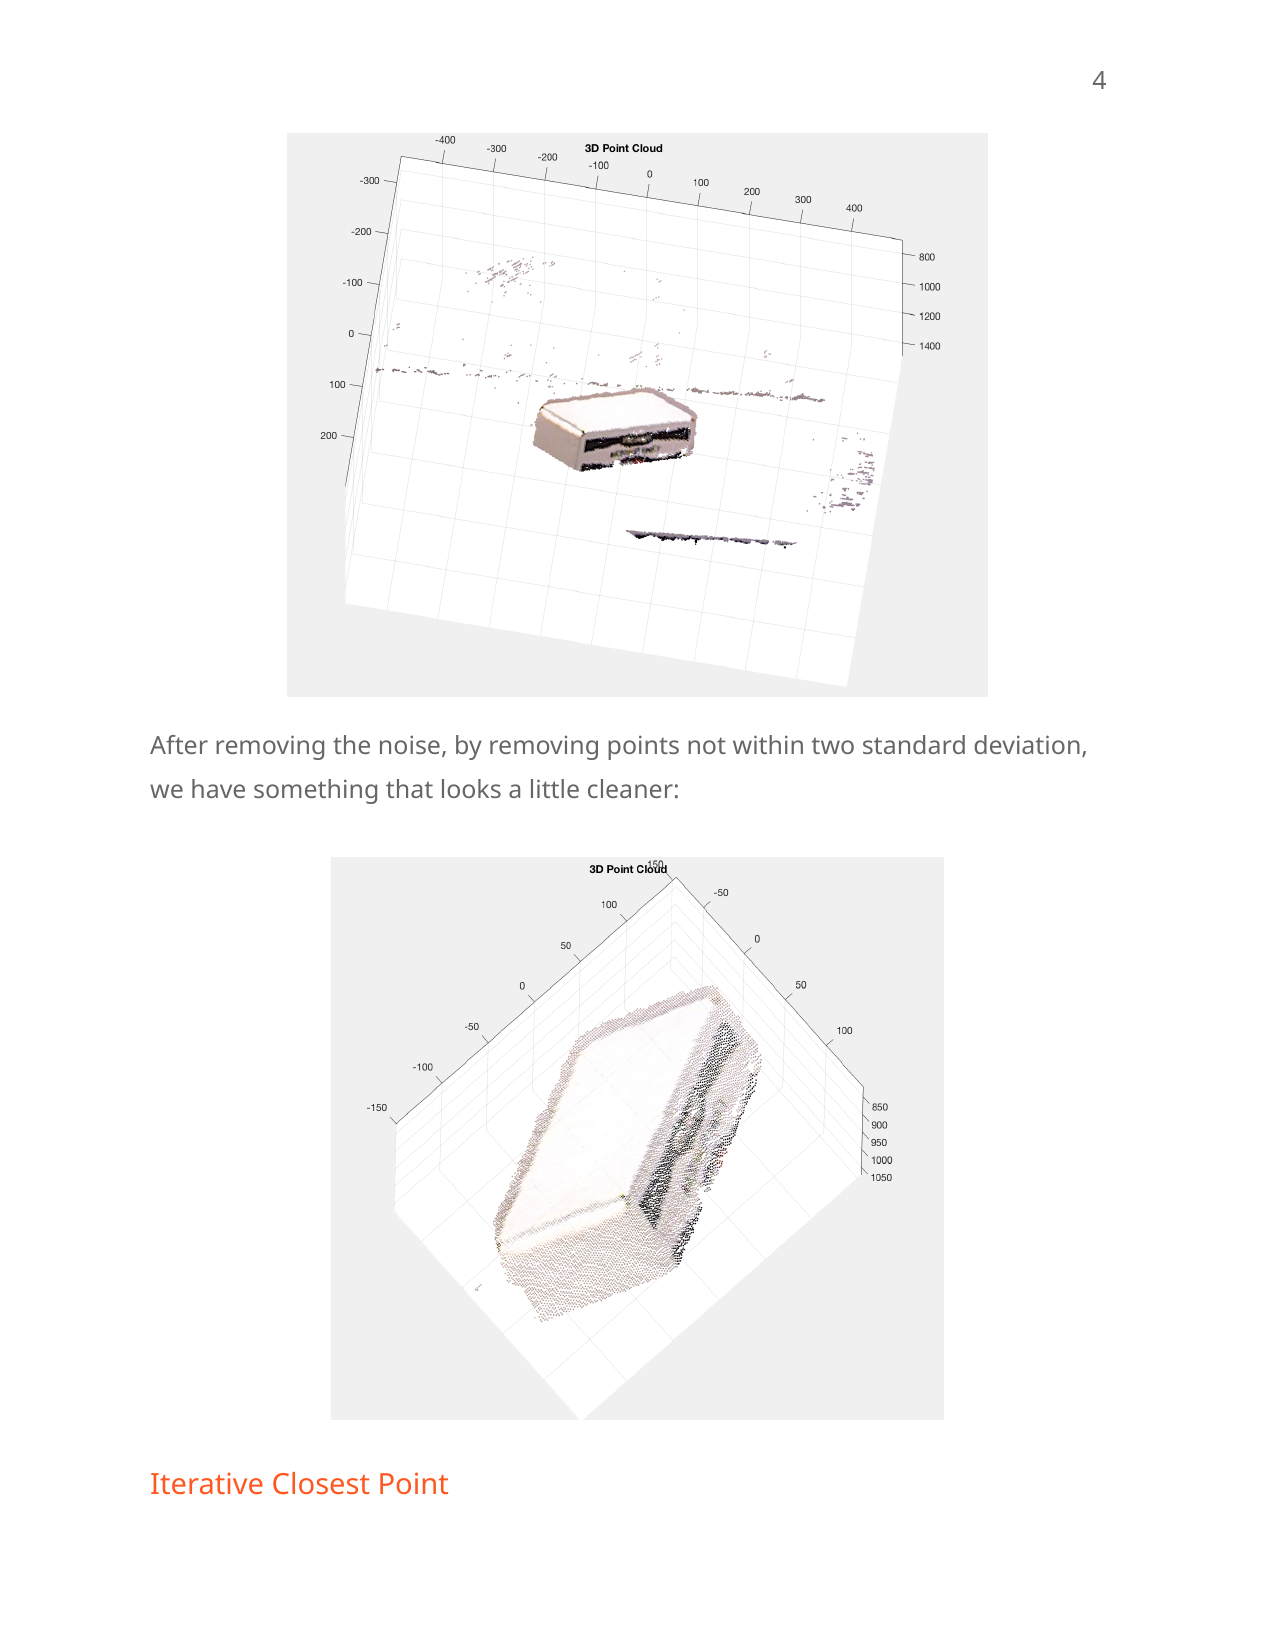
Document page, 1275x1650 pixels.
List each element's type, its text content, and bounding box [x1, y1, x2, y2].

picture [287, 133, 988, 697]
subtitle Iterative Closest Point [150, 1463, 1125, 1503]
picture [330, 857, 945, 1420]
text After removing the noise, by removing points not within two standard deviation, we have something that looks a little cleaner: [150, 727, 1125, 806]
